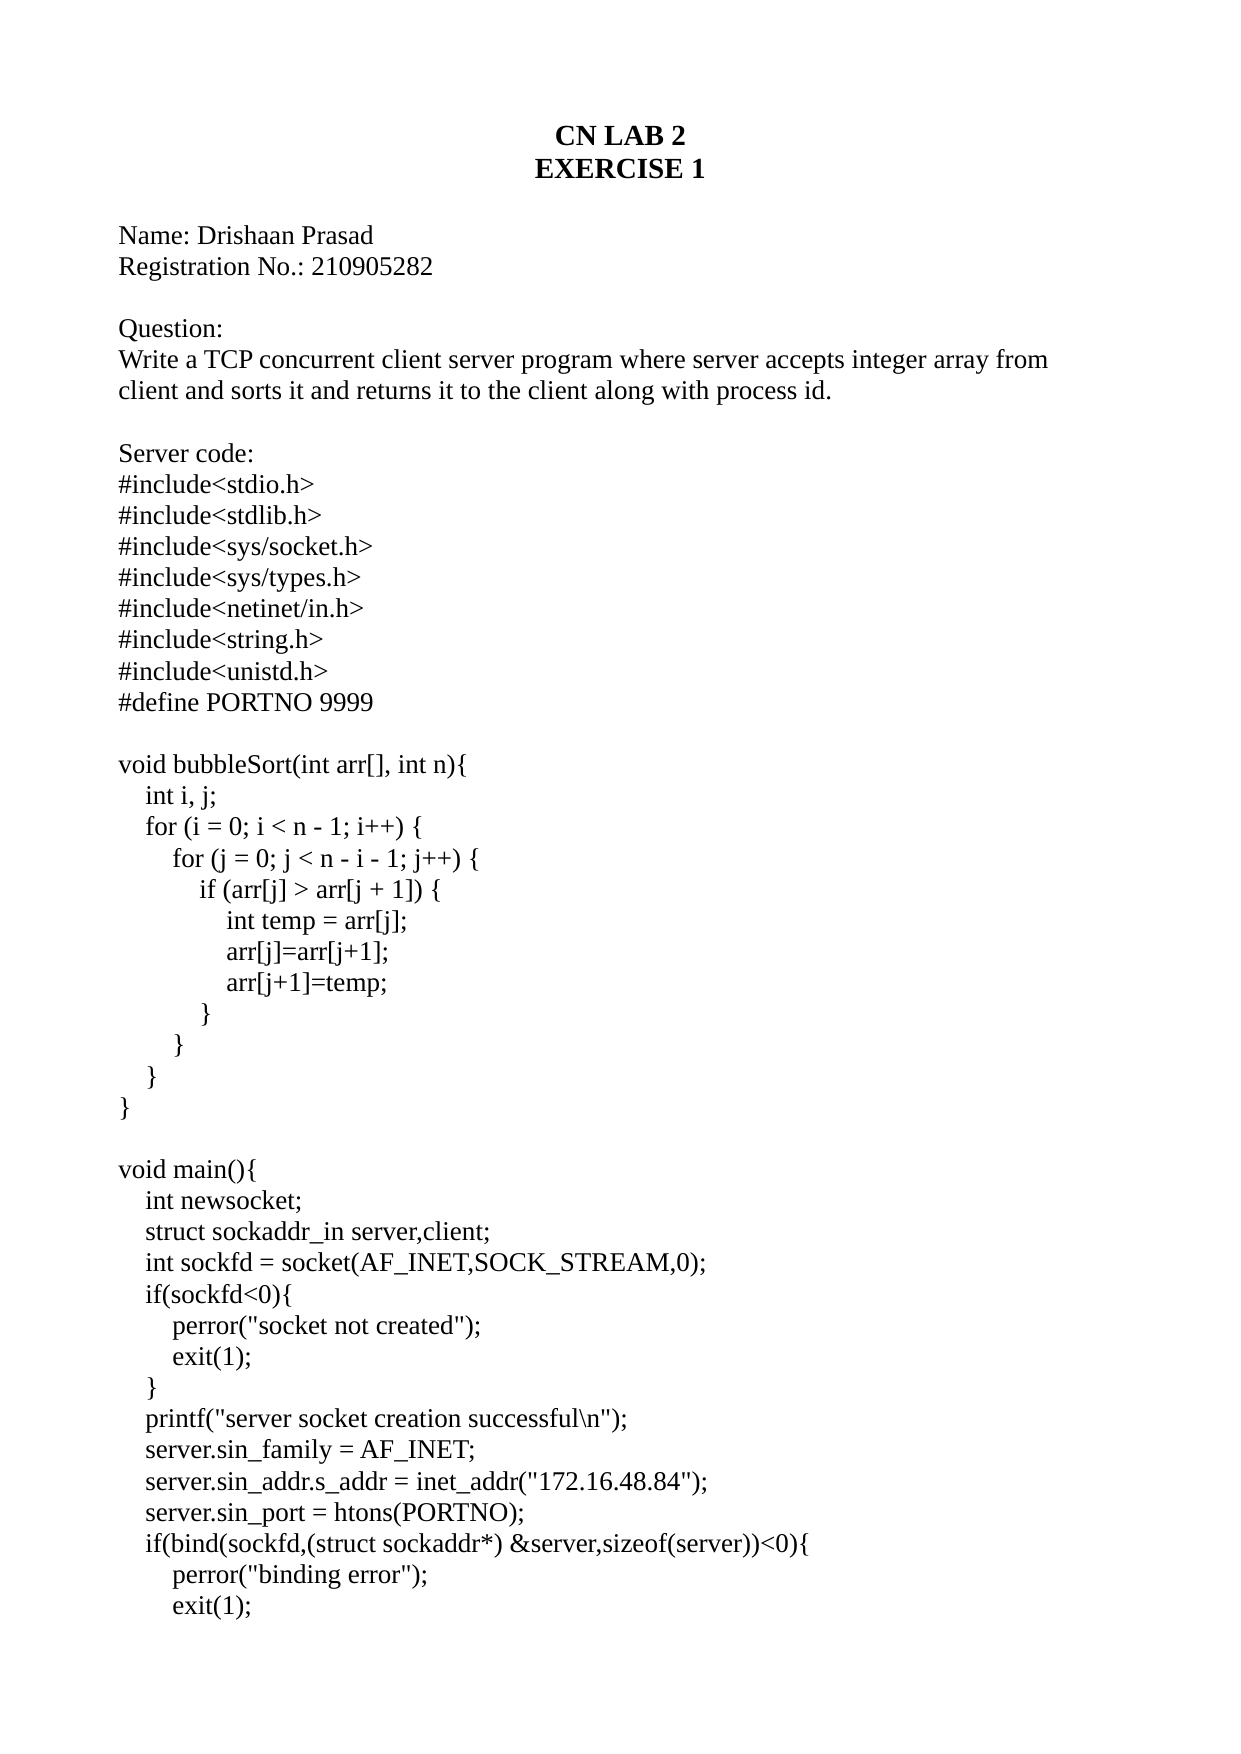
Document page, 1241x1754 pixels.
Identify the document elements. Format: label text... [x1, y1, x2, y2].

text perror("socket not created"); [118, 1309, 1122, 1340]
text for (j = 0; j < n - i - 1; j++) { [118, 842, 1122, 873]
text void bubbleSort(int arr[], int n){ [118, 748, 1122, 779]
text void main(){ [118, 1153, 1122, 1184]
text Server code: [118, 437, 1122, 468]
text int sockfd = socket(AF_INET,SOCK_STREAM,0); [118, 1247, 1122, 1278]
text #include<stdlib.h> [118, 499, 1122, 530]
text Name: Drishaan Prasad [118, 219, 1122, 250]
text for (i = 0; i < n - 1; i++) { [118, 811, 1122, 842]
text Registration No.: 210905282 [118, 250, 1122, 281]
text struct sockaddr_in server,client; [118, 1215, 1122, 1247]
text #include<string.h> [118, 624, 1122, 655]
text #include<sys/types.h> [118, 561, 1122, 592]
text exit(1); [118, 1340, 1122, 1371]
text if (arr[j] > arr[j + 1]) { [118, 873, 1122, 904]
text int newsocket; [118, 1184, 1122, 1215]
text } [118, 1028, 1122, 1060]
text #include<stdio.h> [118, 468, 1122, 499]
text } [118, 1060, 1122, 1091]
text if(sockfd<0){ [118, 1278, 1122, 1309]
text EXERCISE 1 [118, 152, 1122, 185]
text } [118, 1091, 1122, 1122]
text Write a TCP concurrent client server program where server accepts integer array from [118, 343, 1122, 374]
text Question: [118, 312, 1122, 343]
text #define PORTNO 9999 [118, 686, 1122, 717]
text } [118, 997, 1122, 1028]
text printf("server socket creation successful\n"); [118, 1402, 1122, 1433]
text int i, j; [118, 779, 1122, 811]
text #include<unistd.h> [118, 655, 1122, 686]
text server.sin_port = htons(PORTNO); [118, 1496, 1122, 1527]
text } [118, 1371, 1122, 1402]
text int temp = arr[j]; [118, 904, 1122, 935]
text arr[j+1]=temp; [118, 966, 1122, 997]
text #include<netinet/in.h> [118, 592, 1122, 624]
text client and sorts it and returns it to the client along with process id. [118, 374, 1122, 406]
text if(bind(sockfd,(struct sockaddr*) &server,sizeof(server))<0){ [118, 1527, 1122, 1558]
text perror("binding error"); [118, 1558, 1122, 1589]
text server.sin_addr.s_addr = inet_addr("172.16.48.84"); [118, 1464, 1122, 1496]
text exit(1); [118, 1589, 1122, 1620]
text CN LAB 2 [118, 118, 1122, 152]
text #include<sys/socket.h> [118, 530, 1122, 561]
text arr[j]=arr[j+1]; [118, 935, 1122, 966]
text server.sin_family = AF_INET; [118, 1433, 1122, 1464]
